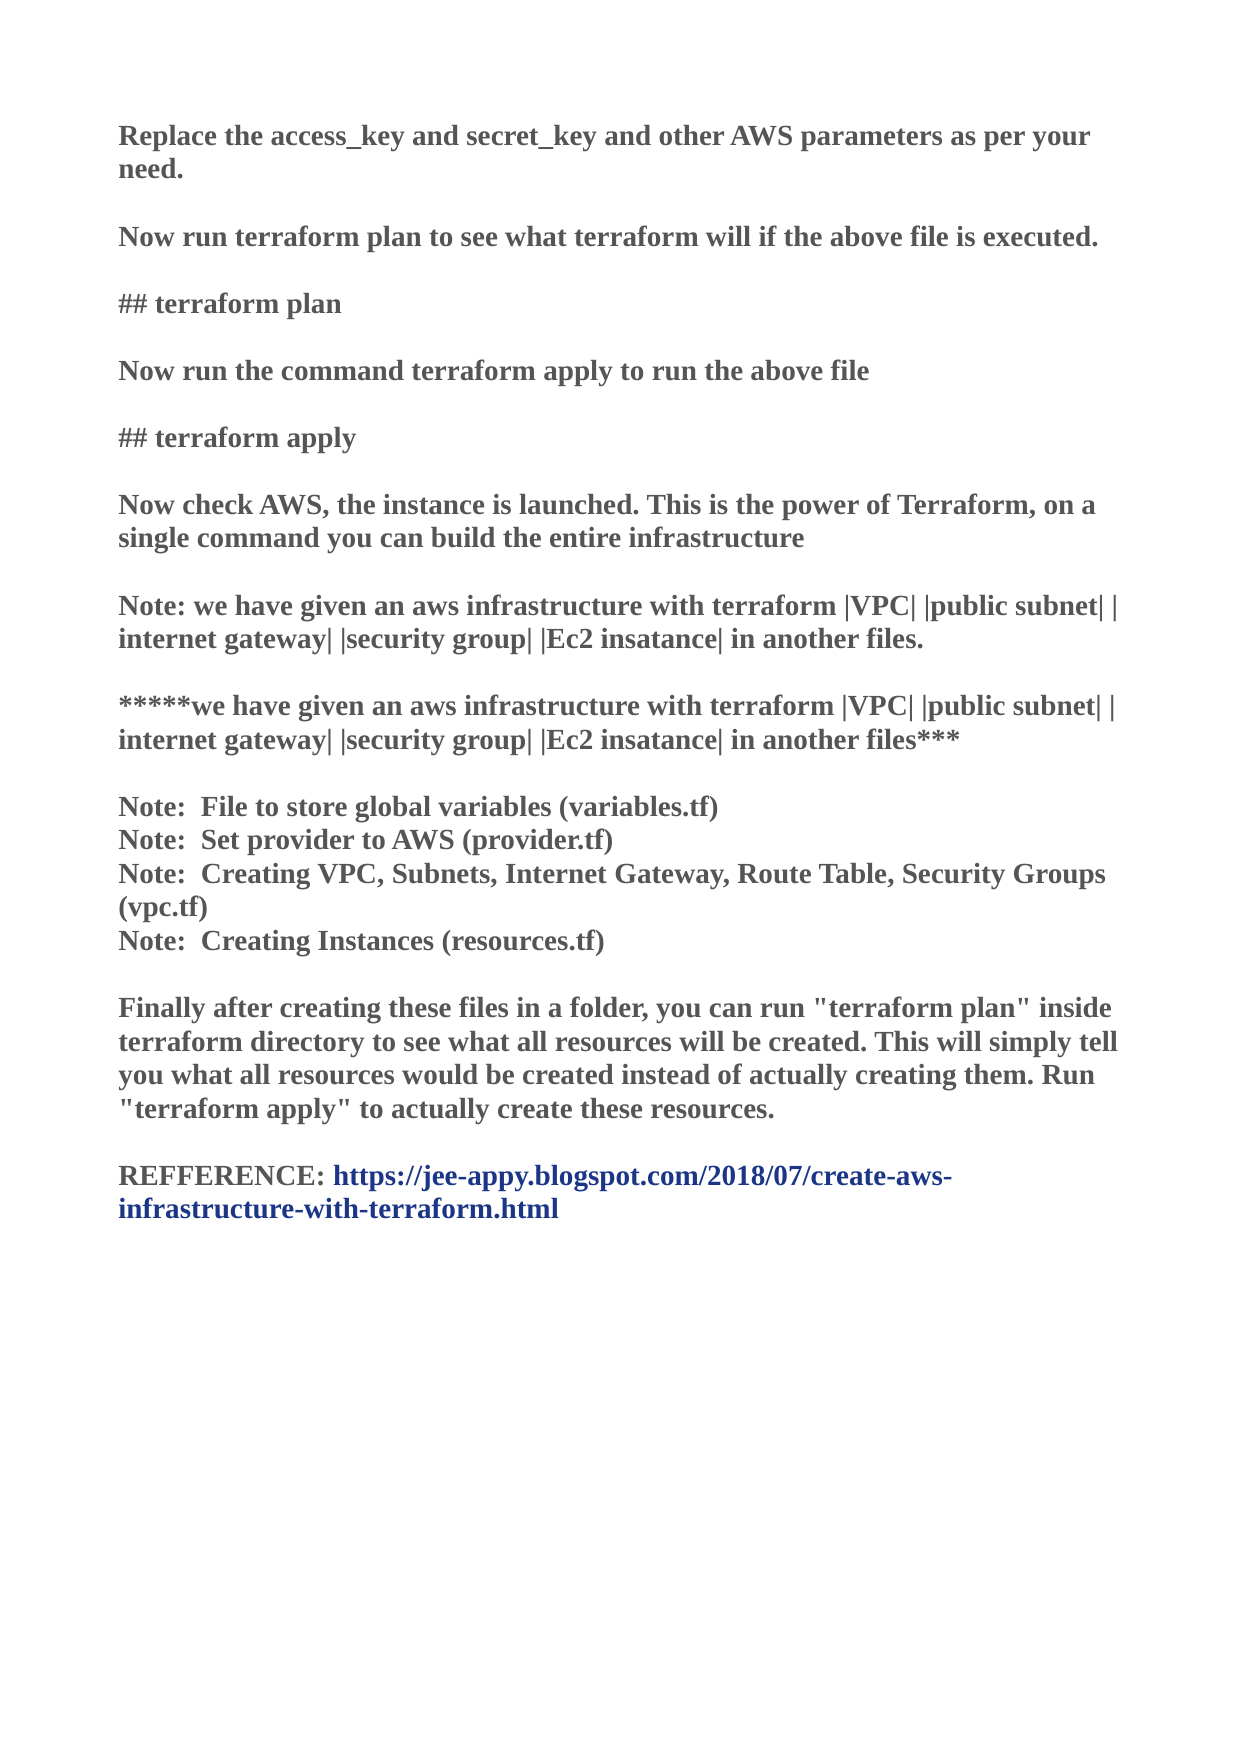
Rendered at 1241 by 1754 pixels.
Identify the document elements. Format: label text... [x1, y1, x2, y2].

text ## terraform apply [118, 420, 1122, 453]
text Note: Set provider to AWS (provider.tf) [118, 822, 1122, 856]
text Note: File to store global variables (variables.tf) [118, 789, 1122, 822]
text Now check AWS, the instance is launched. This is the power of Terraform, on a single command you can build the entire infrastructure [118, 487, 1122, 554]
text Note: Creating Instances (resources.tf) [118, 923, 1122, 957]
text Replace the access_key and secret_key and other AWS parameters as per your need. [118, 118, 1122, 185]
text Finally after creating these files in a folder, you can run "terraform plan" inside terraform directory to see what all resources will be created. This will simply tell you what all resources would be created instead of actually creating them. Run "terraform apply" to actually create these resources. [118, 990, 1122, 1124]
text ## terraform plan [118, 286, 1122, 319]
text Note: Creating VPC, Subnets, Internet Gateway, Route Table, Security Groups (vpc.tf) [118, 856, 1122, 923]
text Now run the command terraform apply to run the above file [118, 353, 1122, 386]
text Now run terraform plan to see what terraform will if the above file is executed. [118, 219, 1122, 252]
text Note: we have given an aws infrastructure with terraform |VPC| |public subnet| |internet gateway| |security group| |Ec2 insatance| in another files. [118, 588, 1122, 655]
text *****we have given an aws infrastructure with terraform |VPC| |public subnet| |internet gateway| |security group| |Ec2 insatance| in another files*** [118, 688, 1122, 755]
text REFFERENCE: https://jee-appy.blogspot.com/2018/07/create-aws-infrastructure-with-terraform.html [118, 1158, 1122, 1225]
